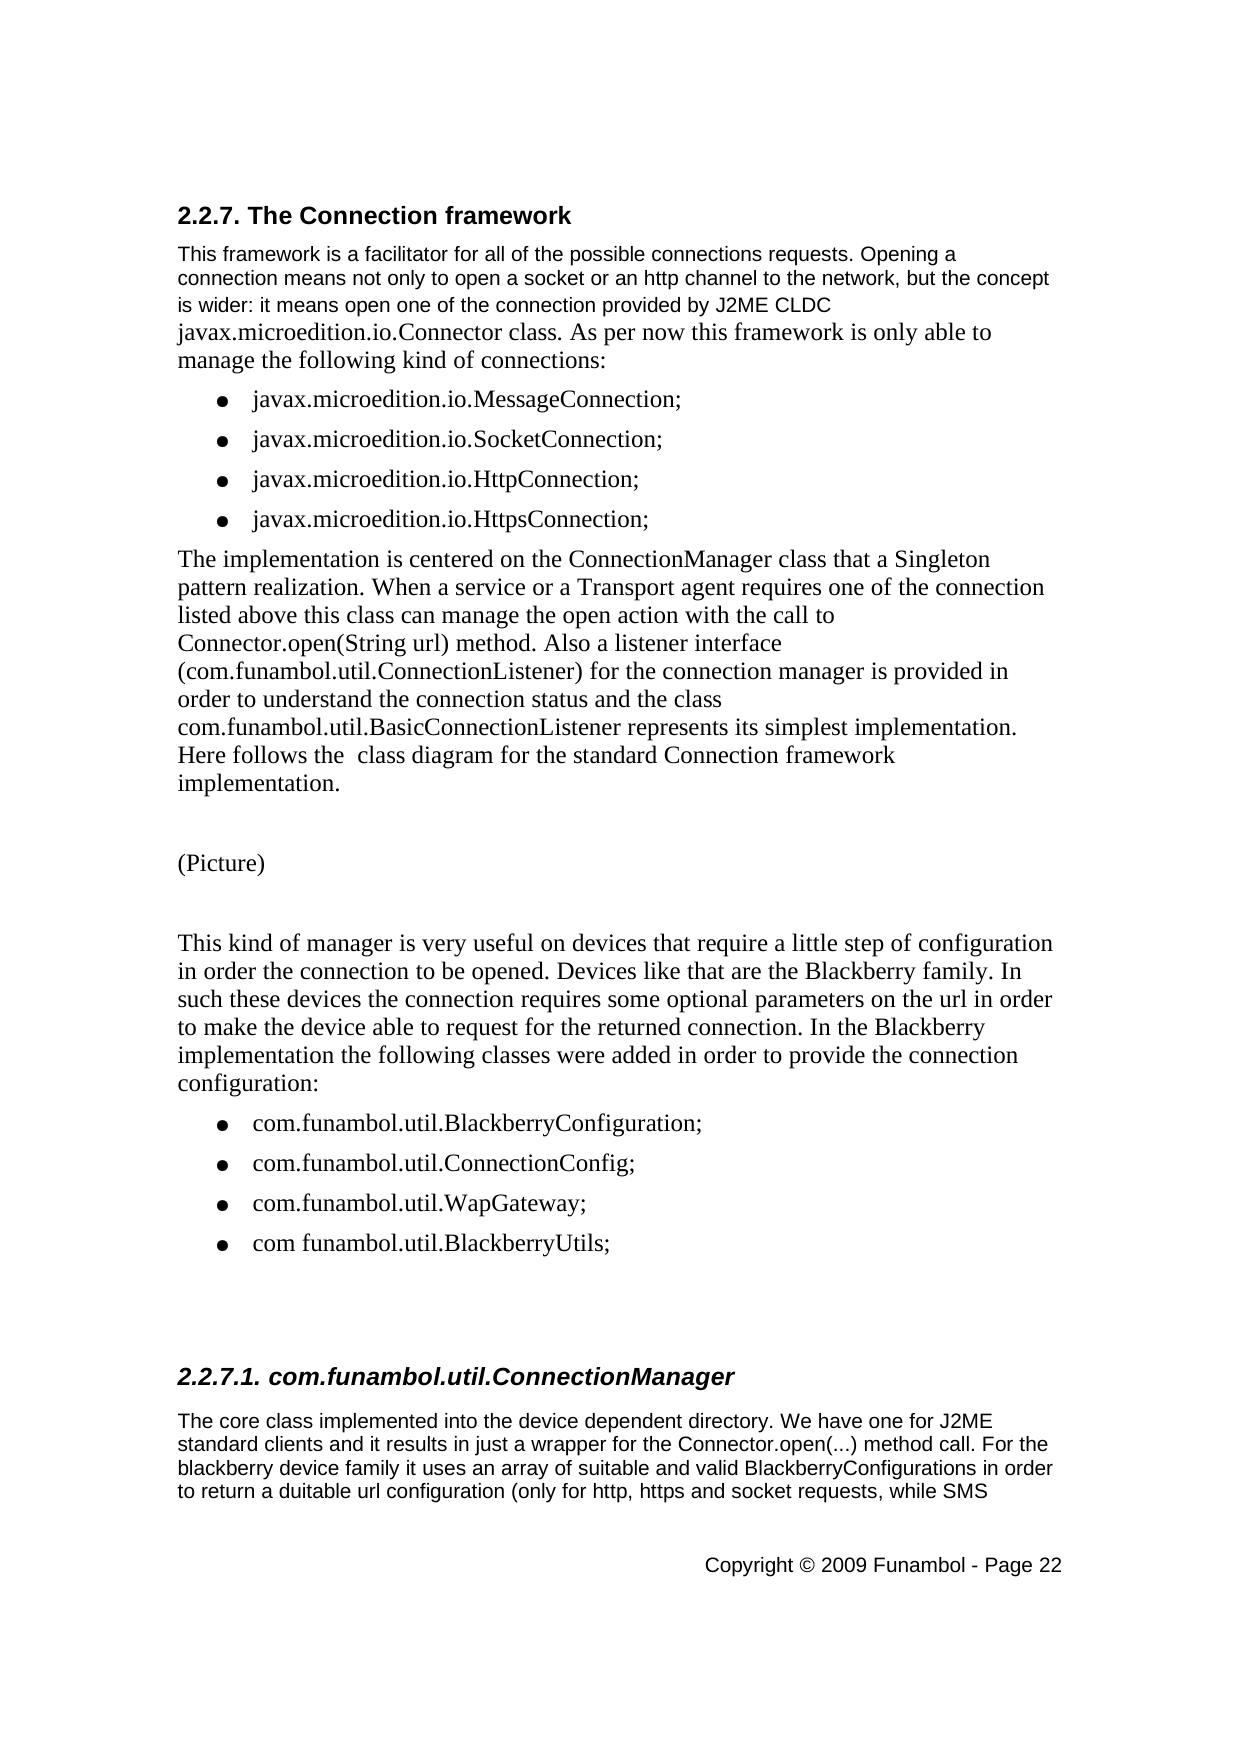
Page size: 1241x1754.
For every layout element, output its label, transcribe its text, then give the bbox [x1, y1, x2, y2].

list com.funambol.util.WapGateway; [215, 1188, 1063, 1217]
list com.funambol.util.ConnectionConfig; [215, 1149, 1063, 1177]
list javax.microedition.io.HttpConnection; [215, 465, 1063, 493]
text The core class implemented into the device dependent directory. We have one for J2ME standard clients and it results in just a wrapper for the Connector.open(...) method call. For the blackberry device family it uses an array of suitable and valid BlackberryConfigurations in order to return a duitable url configuration (only for http, https and socket requests, while SMS [177, 1409, 1063, 1503]
text This framework is a facilitator for all of the possible connections requests. Opening a connection means not only to open a socket or an http channel to the network, but the concept is wider: it means open one of the connection provided by J2ME CLDC javax.microedition.io.Connector class. As per now this framework is only able to manage the following kind of connections: [177, 242, 1063, 373]
list com.funambol.util.BlackberryConfiguration; [215, 1109, 1063, 1137]
list javax.microedition.io.SocketConnection; [215, 425, 1063, 453]
text (Picture) [177, 849, 1063, 877]
list com funambol.util.BlackberryUtils; [215, 1228, 1063, 1256]
subtitle com.funambol.util.ConnectionManager [177, 1363, 1063, 1391]
list javax.microedition.io.HttpsConnection; [215, 505, 1063, 533]
subtitle The Connection framework [177, 202, 1063, 230]
list javax.microedition.io.MessageConnection; [215, 385, 1063, 413]
text This kind of manager is very useful on devices that require a little step of configuration in order the connection to be opened. Devices like that are the Blackberry family. In such these devices the connection requires some optional parameters on the url in order to make the device able to request for the returned connection. In the Blackberry implementation the following classes were added in order to provide the connection configuration: [177, 929, 1063, 1097]
text The implementation is centered on the ConnectionManager class that a Singleton pattern realization. When a service or a Transport agent requires one of the connection listed above this class can manage the open action with the call to Connector.open(String url) method. Also a listener interface (com.funambol.util.ConnectionListener) for the connection manager is provided in order to understand the connection status and the class com.funambol.util.BasicConnectionListener represents its simplest implementation. Here follows the class diagram for the standard Connection framework implementation. [177, 545, 1063, 797]
